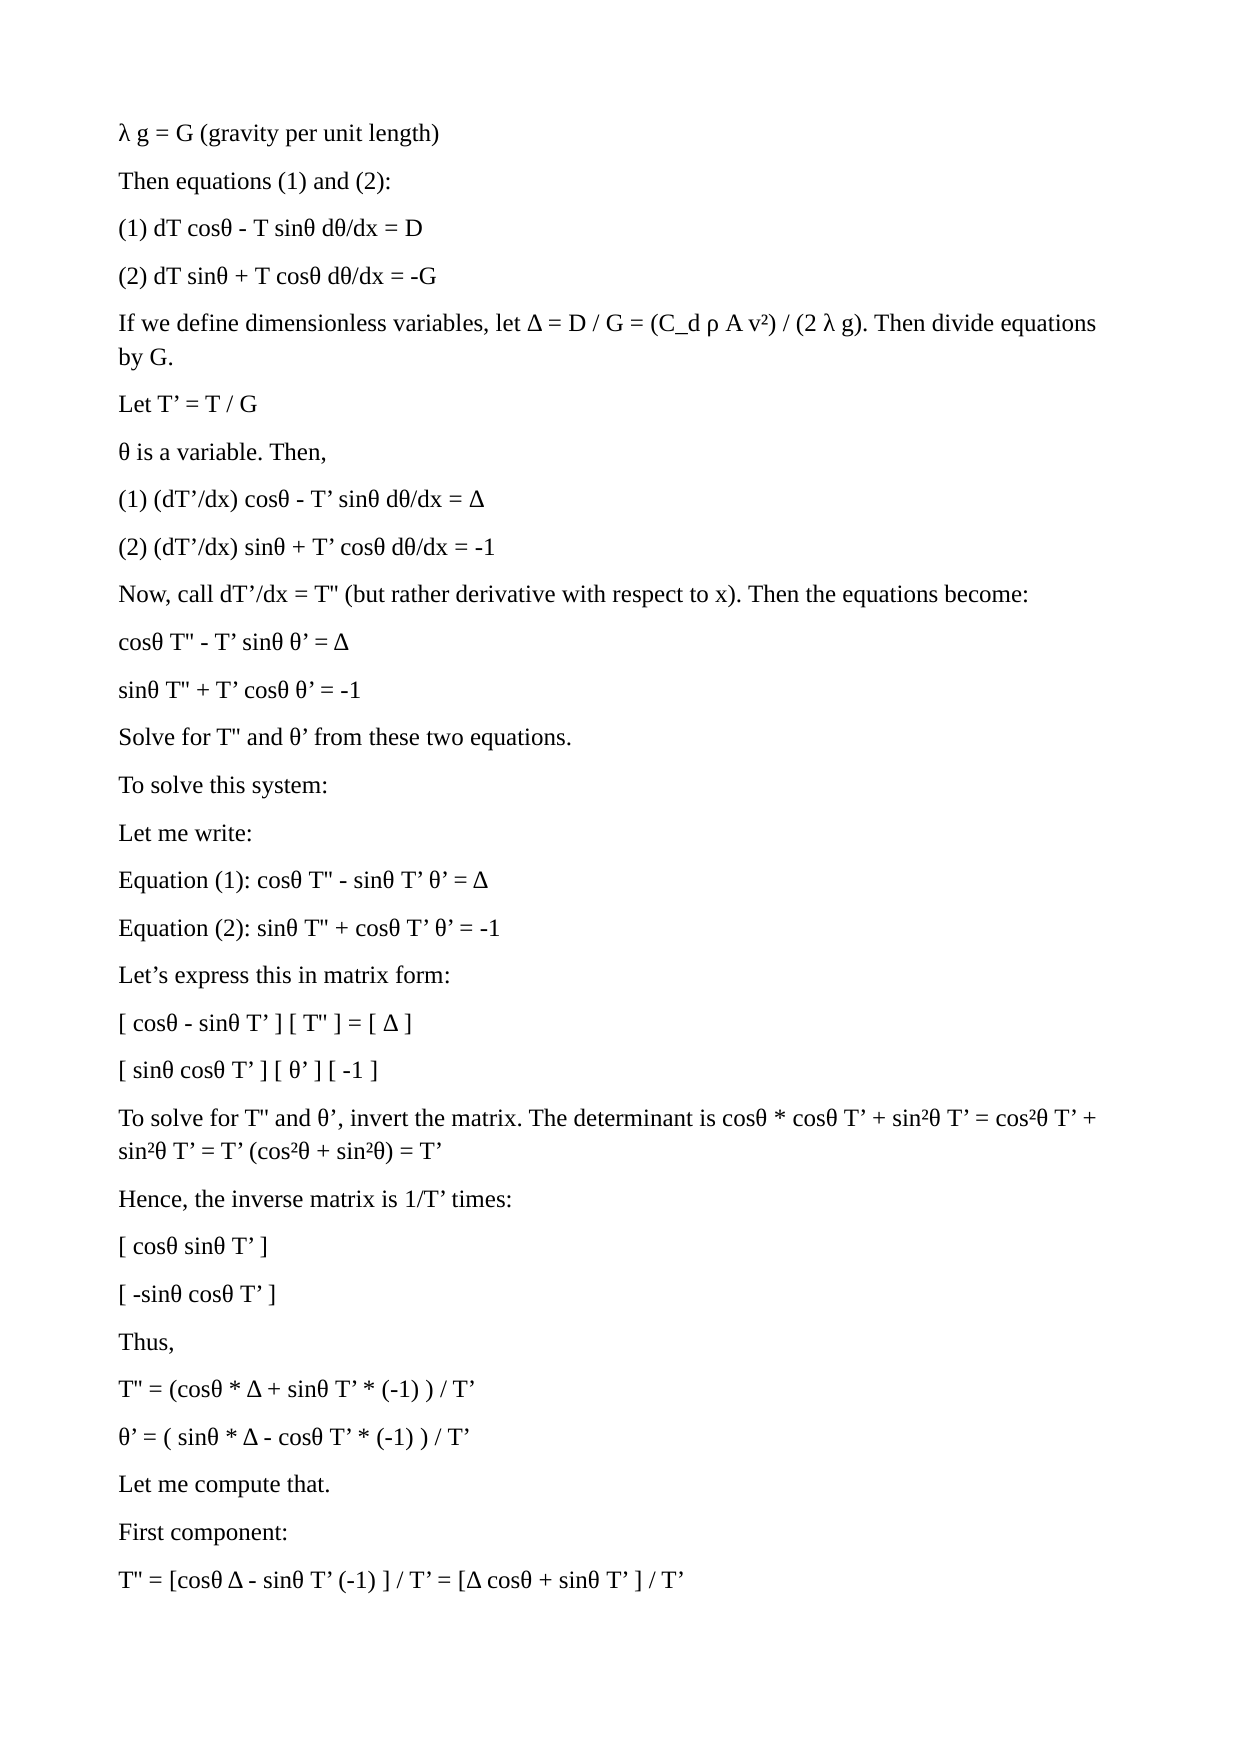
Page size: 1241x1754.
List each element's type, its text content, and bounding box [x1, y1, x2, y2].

text sinθ T'' + T’ cosθ θ’ = -1 [118, 675, 1122, 703]
text (1) (dT’/dx) cosθ - T’ sinθ dθ/dx = Δ [118, 484, 1122, 513]
text λ g = G (gravity per unit length) [118, 118, 1122, 147]
text Let’s express this in matrix form: [118, 960, 1122, 989]
text [ -sinθ cosθ T’ ] [118, 1279, 1122, 1308]
text Now, call dT’/dx = T'' (but rather derivative with respect to x). Then the equations become: [118, 579, 1122, 608]
text θ is a variable. Then, [118, 437, 1122, 466]
text Equation (2): sinθ T'' + cosθ T’ θ’ = -1 [118, 913, 1122, 942]
text (2) dT sinθ + T cosθ dθ/dx = -G [118, 261, 1122, 290]
text To solve this system: [118, 770, 1122, 799]
text Equation (1): cosθ T'' - sinθ T’ θ’ = Δ [118, 865, 1122, 894]
text First component: [118, 1517, 1122, 1546]
text Hence, the inverse matrix is 1/T’ times: [118, 1184, 1122, 1213]
text If we define dimensionless variables, let Δ = D / G = (C_d ρ A v²) / (2 λ g). Then divide equations by G. [118, 308, 1122, 370]
text Solve for T'' and θ’ from these two equations. [118, 722, 1122, 751]
text (2) (dT’/dx) sinθ + T’ cosθ dθ/dx = -1 [118, 532, 1122, 561]
text To solve for T'' and θ’, invert the matrix. The determinant is cosθ * cosθ T’ + sin²θ T’ = cos²θ T’ + sin²θ T’ = T’ (cos²θ + sin²θ) = T’ [118, 1103, 1122, 1165]
text Let me write: [118, 818, 1122, 846]
text Then equations (1) and (2): [118, 166, 1122, 194]
text cosθ T'' - T’ sinθ θ’ = Δ [118, 627, 1122, 656]
text [ sinθ cosθ T’ ] [ θ’ ] [ -1 ] [118, 1056, 1122, 1084]
text Let me compute that. [118, 1469, 1122, 1498]
text T'' = [cosθ Δ - sinθ T’ (-1) ] / T’ = [Δ cosθ + sinθ T’ ] / T’ [118, 1565, 1122, 1593]
text [ cosθ sinθ T’ ] [118, 1231, 1122, 1260]
text θ’ = ( sinθ * Δ - cosθ T’ * (-1) ) / T’ [118, 1422, 1122, 1451]
text [ cosθ - sinθ T’ ] [ T'' ] = [ Δ ] [118, 1008, 1122, 1037]
text T'' = (cosθ * Δ + sinθ T’ * (-1) ) / T’ [118, 1374, 1122, 1403]
text (1) dT cosθ - T sinθ dθ/dx = D [118, 213, 1122, 242]
text Thus, [118, 1327, 1122, 1355]
text Let T’ = T / G [118, 389, 1122, 418]
